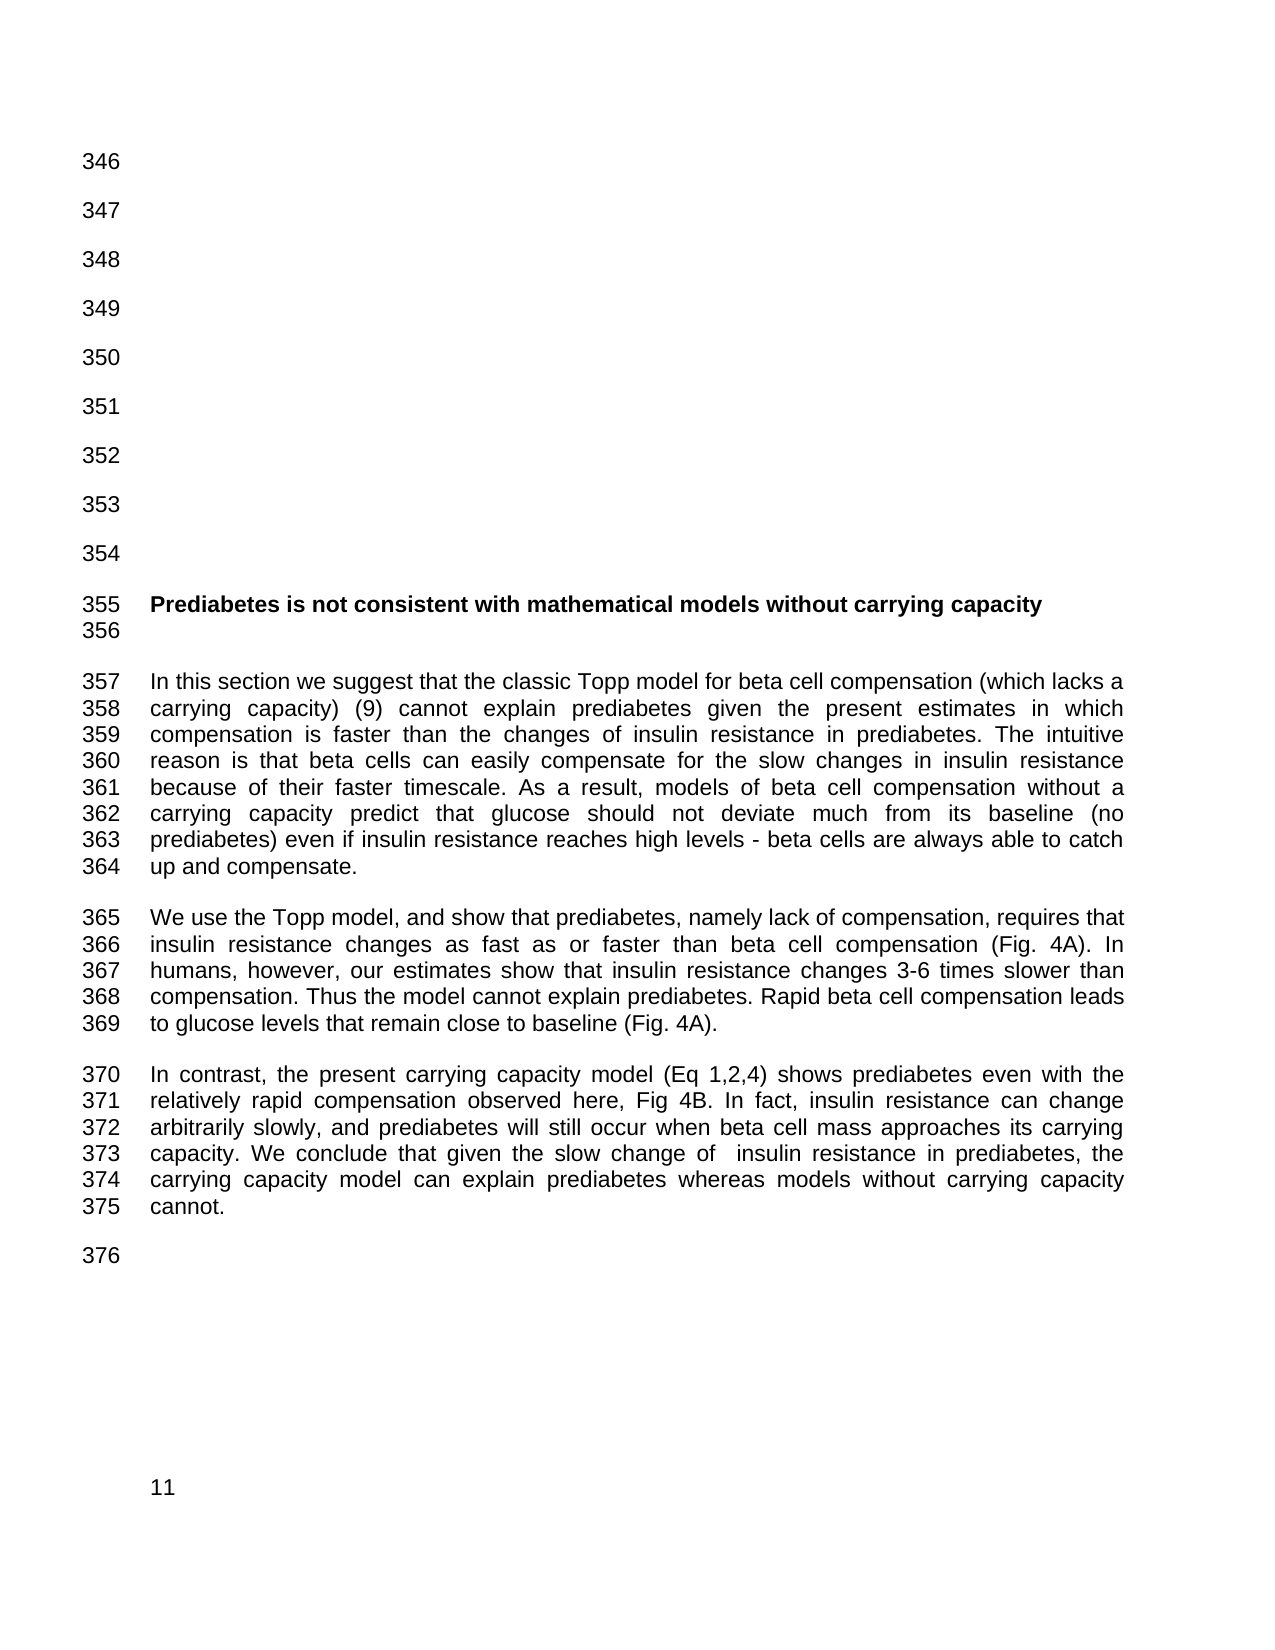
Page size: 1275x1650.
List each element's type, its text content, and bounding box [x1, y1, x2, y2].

text In this section we suggest that the classic Topp model for beta cell compensation (which lacks a carrying capacity) (9) cannot explain prediabetes given the present estimates in which compensation is faster than the changes of insulin resistance in prediabetes. The intuitive reason is that beta cells can easily compensate for the slow changes in insulin resistance because of their faster timescale. As a result, models of beta cell compensation without a carrying capacity predict that glucose should not deviate much from its baseline (no prediabetes) even if insulin resistance reaches high levels - beta cells are always able to catch up and compensate. [150, 668, 1125, 879]
text In contrast, the present carrying capacity model (Eq 1,2,4) shows prediabetes even with the relatively rapid compensation observed here, Fig 4B. In fact, insulin resistance can change arbitrarily slowly, and prediabetes will still occur when beta cell mass approaches its carrying capacity. We conclude that given the slow change of insulin resistance in prediabetes, the carrying capacity model can explain prediabetes whereas models without carrying capacity cannot. [150, 1061, 1125, 1219]
text We use the Topp model, and show that prediabetes, namely lack of compensation, requires that insulin resistance changes as fast as or faster than beta cell compensation (Fig. 4A). In humans, however, our estimates show that insulin resistance changes 3-6 times slower than compensation. Thus the model cannot explain prediabetes. Rapid beta cell compensation leads to glucose levels that remain close to baseline (Fig. 4A). [150, 904, 1125, 1036]
text Prediabetes is not consistent with mathematical models without carrying capacity [150, 591, 1125, 643]
